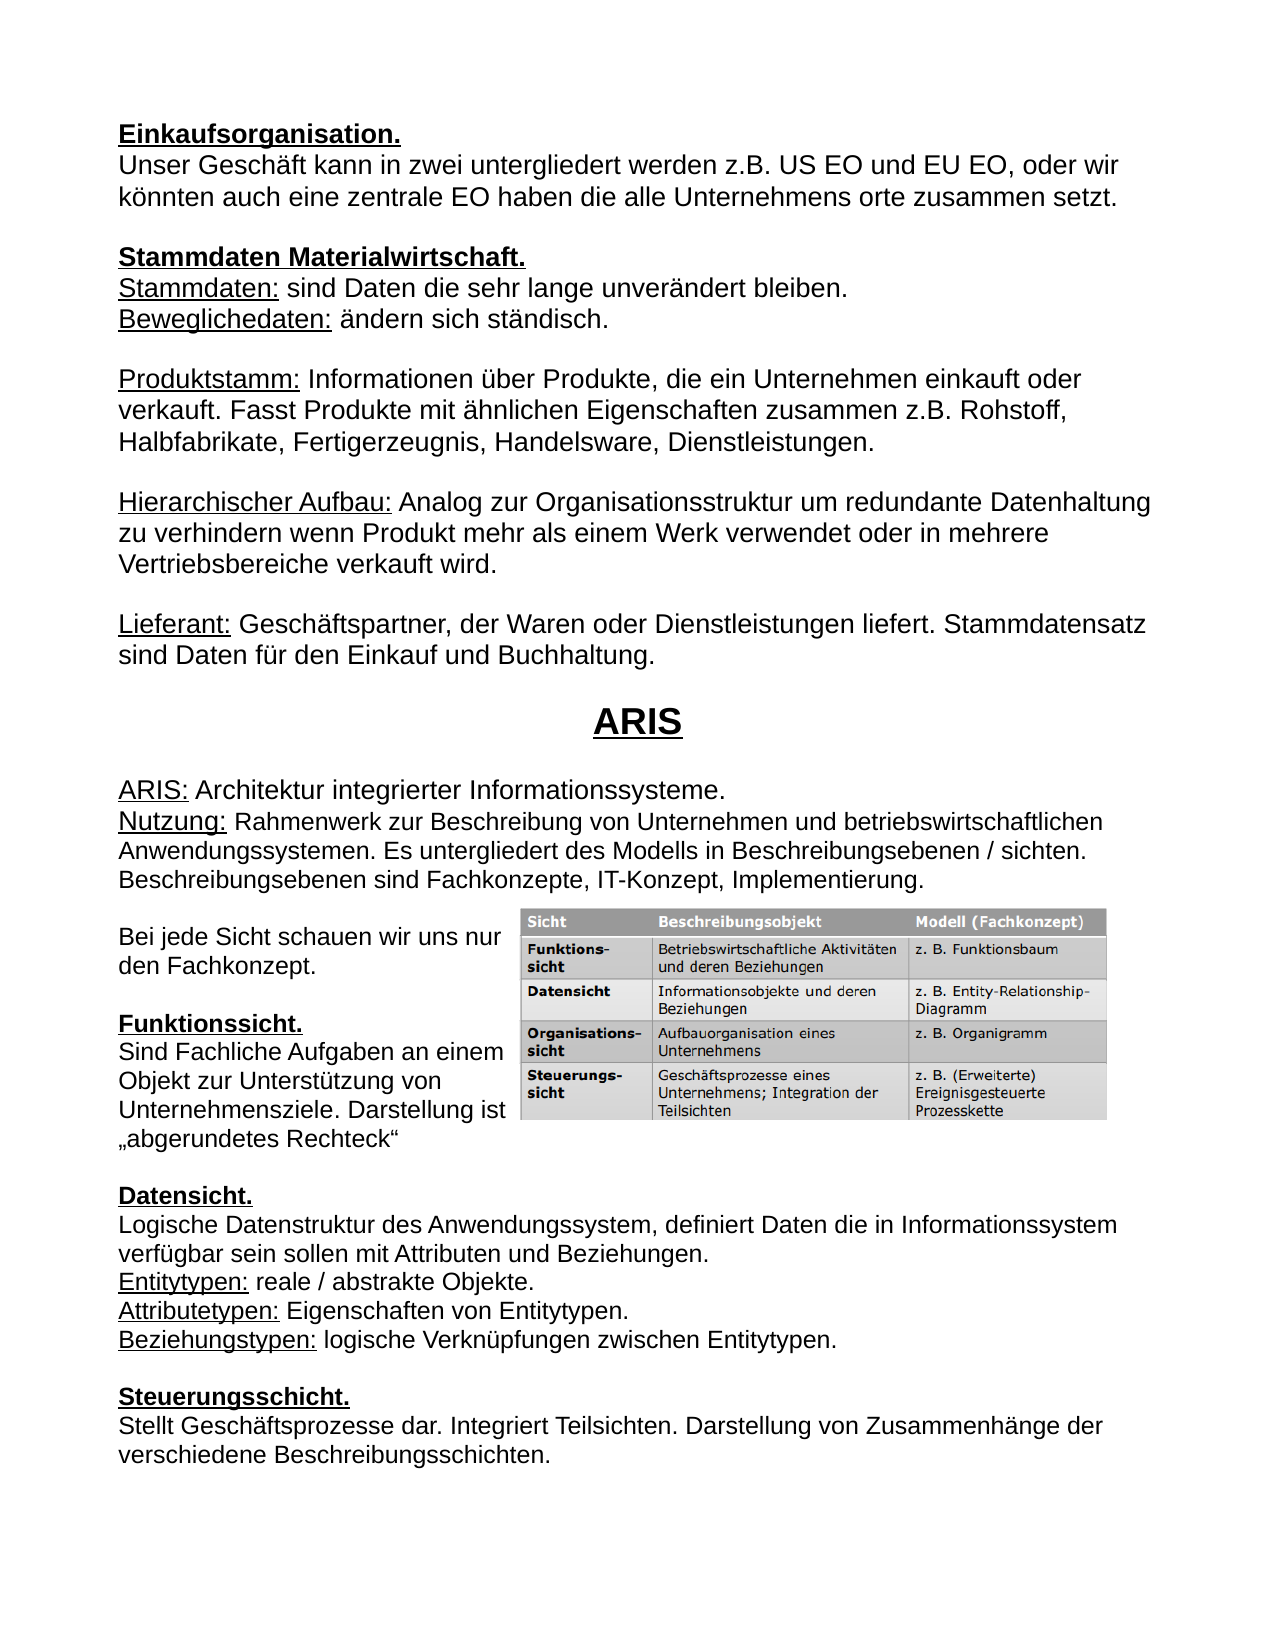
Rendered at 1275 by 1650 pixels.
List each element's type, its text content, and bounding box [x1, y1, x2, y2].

text Beziehungstypen: logische Verknüpfungen zwischen Entitytypen. [118, 1325, 1157, 1354]
text Sind Fachliche Aufgaben an einem Objekt zur Unterstützung von Unternehmensziele. Darstellung ist „abgerundetes Rechteck“ [118, 1037, 1157, 1152]
text Lieferant: Geschäftspartner, der Waren oder Dienstleistungen liefert. Stammdatensatz sind Daten für den Einkauf und Buchhaltung. [118, 608, 1157, 671]
text Steuerungsschicht. [118, 1382, 1157, 1411]
text Nutzung: Rahmenwerk zur Beschreibung von Unternehmen und betriebswirtschaftlichen Anwendungssystemen. Es untergliedert des Modells in Beschreibungsebenen / sichten. [118, 805, 1157, 865]
picture [517, 907, 1107, 1120]
text ARIS: Architektur integrierter Informationssysteme. [118, 774, 1157, 805]
text Unser Geschäft kann in zwei untergliedert werden z.B. US EO und EU EO, oder wir könnten auch eine zentrale EO haben die alle Unternehmens orte zusammen setzt. [118, 149, 1157, 212]
text Stammdaten: sind Daten die sehr lange unverändert bleiben. [118, 272, 1157, 303]
text Beschreibungsebenen sind Fachkonzepte, IT-Konzept, Implementierung. [118, 865, 1157, 894]
text Produktstamm: Informationen über Produkte, die ein Unternehmen einkauft oder verkauft. Fasst Produkte mit ähnlichen Eigenschaften zusammen z.B. Rohstoff, Halbfabrikate, Fertigerzeugnis, Handelsware, Dienstleistungen. [118, 363, 1157, 457]
text Datensicht. [118, 1181, 1157, 1210]
text Entitytypen: reale / abstrakte Objekte. [118, 1267, 1157, 1296]
text ARIS [118, 699, 1157, 742]
text Attributetypen: Eigenschaften von Entitytypen. [118, 1296, 1157, 1325]
text Stellt Geschäftsprozesse dar. Integriert Teilsichten. Darstellung von Zusammenhänge der verschiedene Beschreibungsschichten. [118, 1411, 1157, 1469]
text Stammdaten Materialwirtschaft. [118, 241, 1157, 272]
text Funktionssicht. [118, 1009, 517, 1037]
text Beweglichedaten: ändern sich ständisch. [118, 303, 1157, 334]
text Bei jede Sicht schauen wir uns nur den Fachkonzept. [118, 922, 517, 980]
text [1107, 922, 1157, 980]
text [1107, 1009, 1157, 1037]
text Einkaufsorganisation. [118, 118, 1157, 149]
text Logische Datenstruktur des Anwendungssystem, definiert Daten die in Informationssystem verfügbar sein sollen mit Attributen und Beziehungen. [118, 1210, 1157, 1267]
text Hierarchischer Aufbau: Analog zur Organisationsstruktur um redundante Datenhaltung zu verhindern wenn Produkt mehr als einem Werk verwendet oder in mehrere Vertriebsbereiche verkauft wird. [118, 486, 1157, 579]
